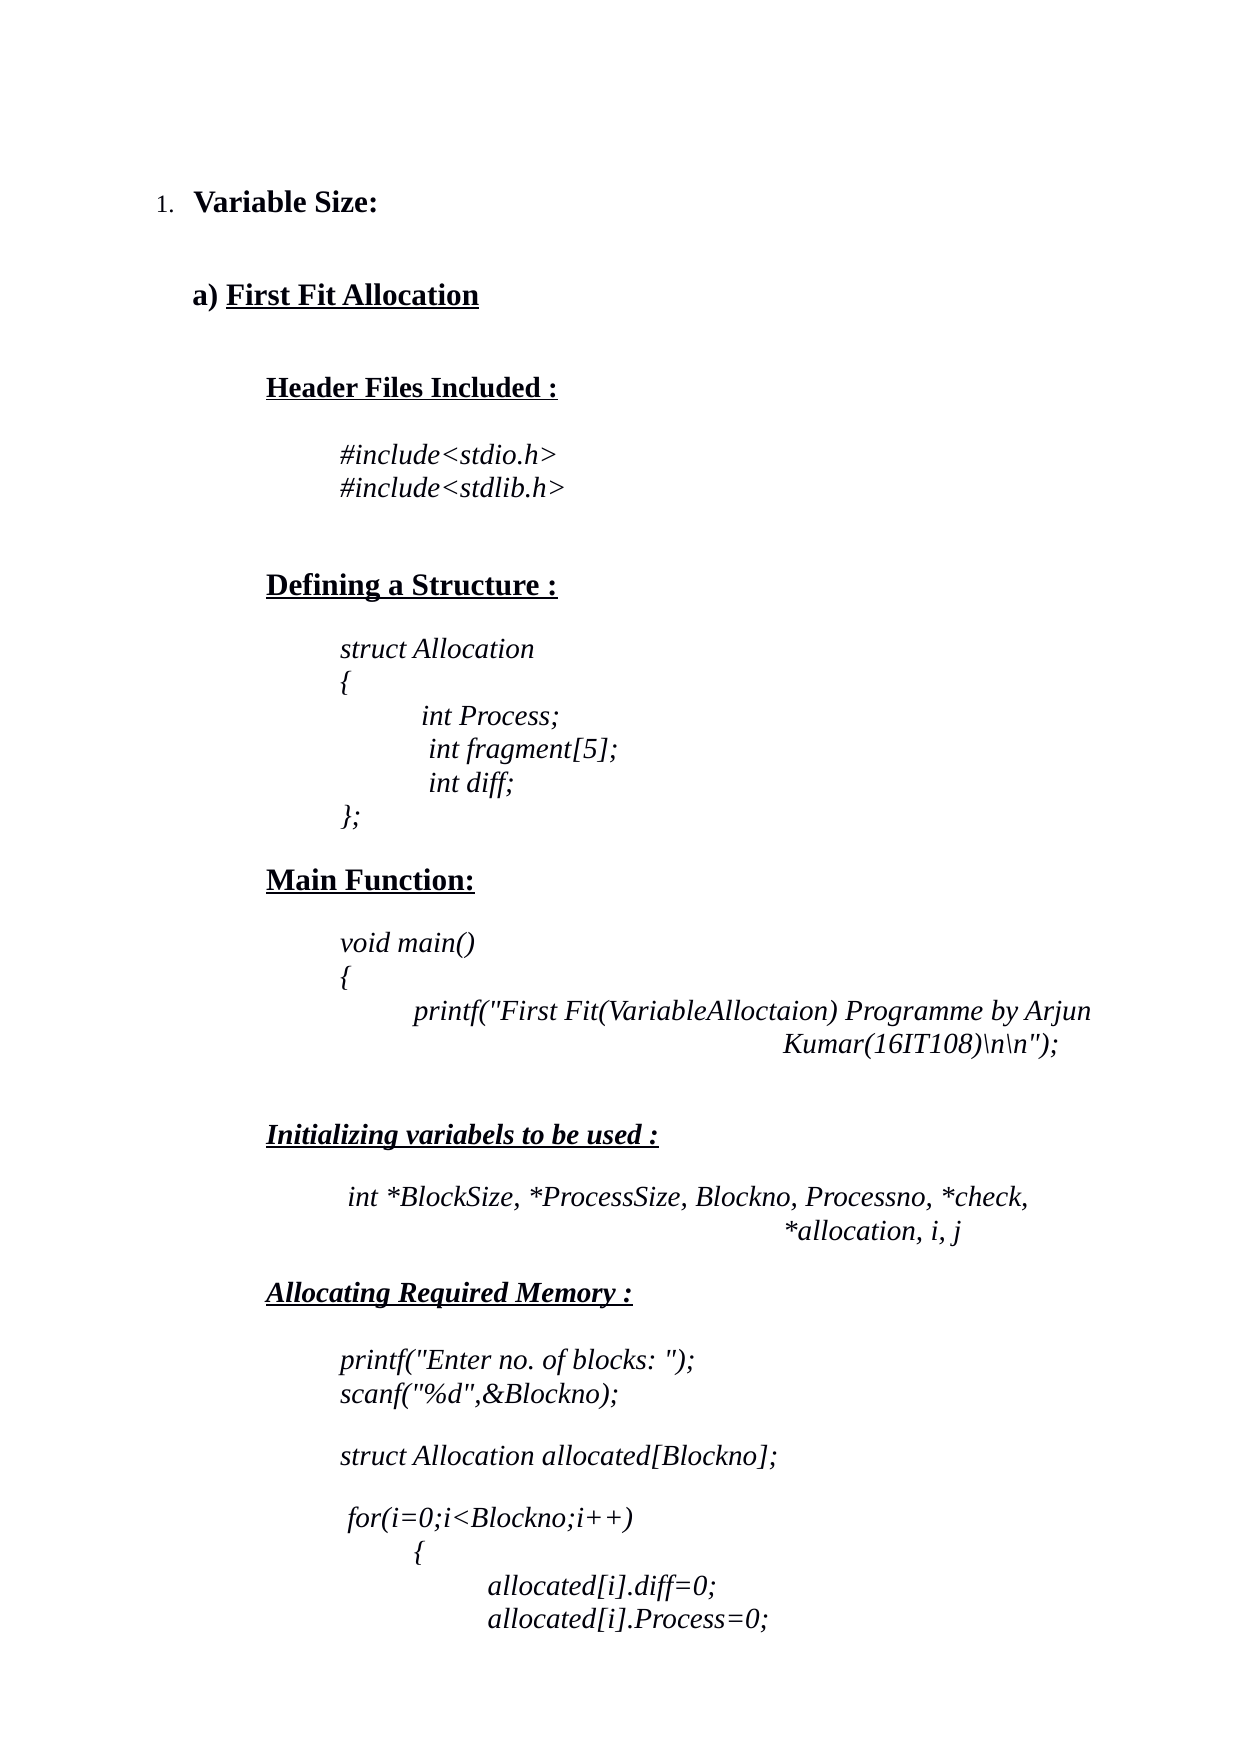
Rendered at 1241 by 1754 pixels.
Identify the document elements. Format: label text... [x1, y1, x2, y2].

text printf("Enter no. of blocks: "); [118, 1342, 1122, 1376]
text *allocation, i, j [118, 1213, 1122, 1247]
text void main() [118, 926, 1122, 959]
text printf("First Fit(VariableAlloctaion) Programme by Arjun [118, 993, 1122, 1026]
text allocated[i].Process=0; [118, 1601, 1122, 1635]
text Initializing variabels to be used : [118, 1117, 1122, 1151]
text struct Allocation allocated[Blockno]; [118, 1438, 1122, 1472]
text }; [118, 798, 1122, 832]
text Allocating Required Memory : [118, 1275, 1122, 1309]
text Defining a Structure : [118, 566, 1122, 602]
text int Process; [118, 698, 1122, 731]
text int fragment[5]; [118, 731, 1122, 765]
text #include<stdio.h> [118, 437, 1122, 470]
text { [118, 959, 1122, 993]
text a) First Fit Allocation [118, 276, 1122, 312]
list Variable Size: [156, 183, 1122, 219]
text Kumar(16IT108)\n\n"); [118, 1026, 1122, 1060]
text for(i=0;i<Blockno;i++) [118, 1501, 1122, 1534]
text struct Allocation [118, 631, 1122, 664]
text allocated[i].diff=0; [118, 1568, 1122, 1601]
text scanf("%d",&Blockno); [118, 1376, 1122, 1409]
text { [118, 1534, 1122, 1568]
text #include<stdlib.h> [118, 470, 1122, 504]
text Header Files Included : [118, 370, 1122, 403]
text Main Function: [118, 861, 1122, 897]
text { [118, 664, 1122, 698]
text int *BlockSize, *ProcessSize, Blockno, Processno, *check, [118, 1179, 1122, 1213]
text int diff; [118, 765, 1122, 798]
